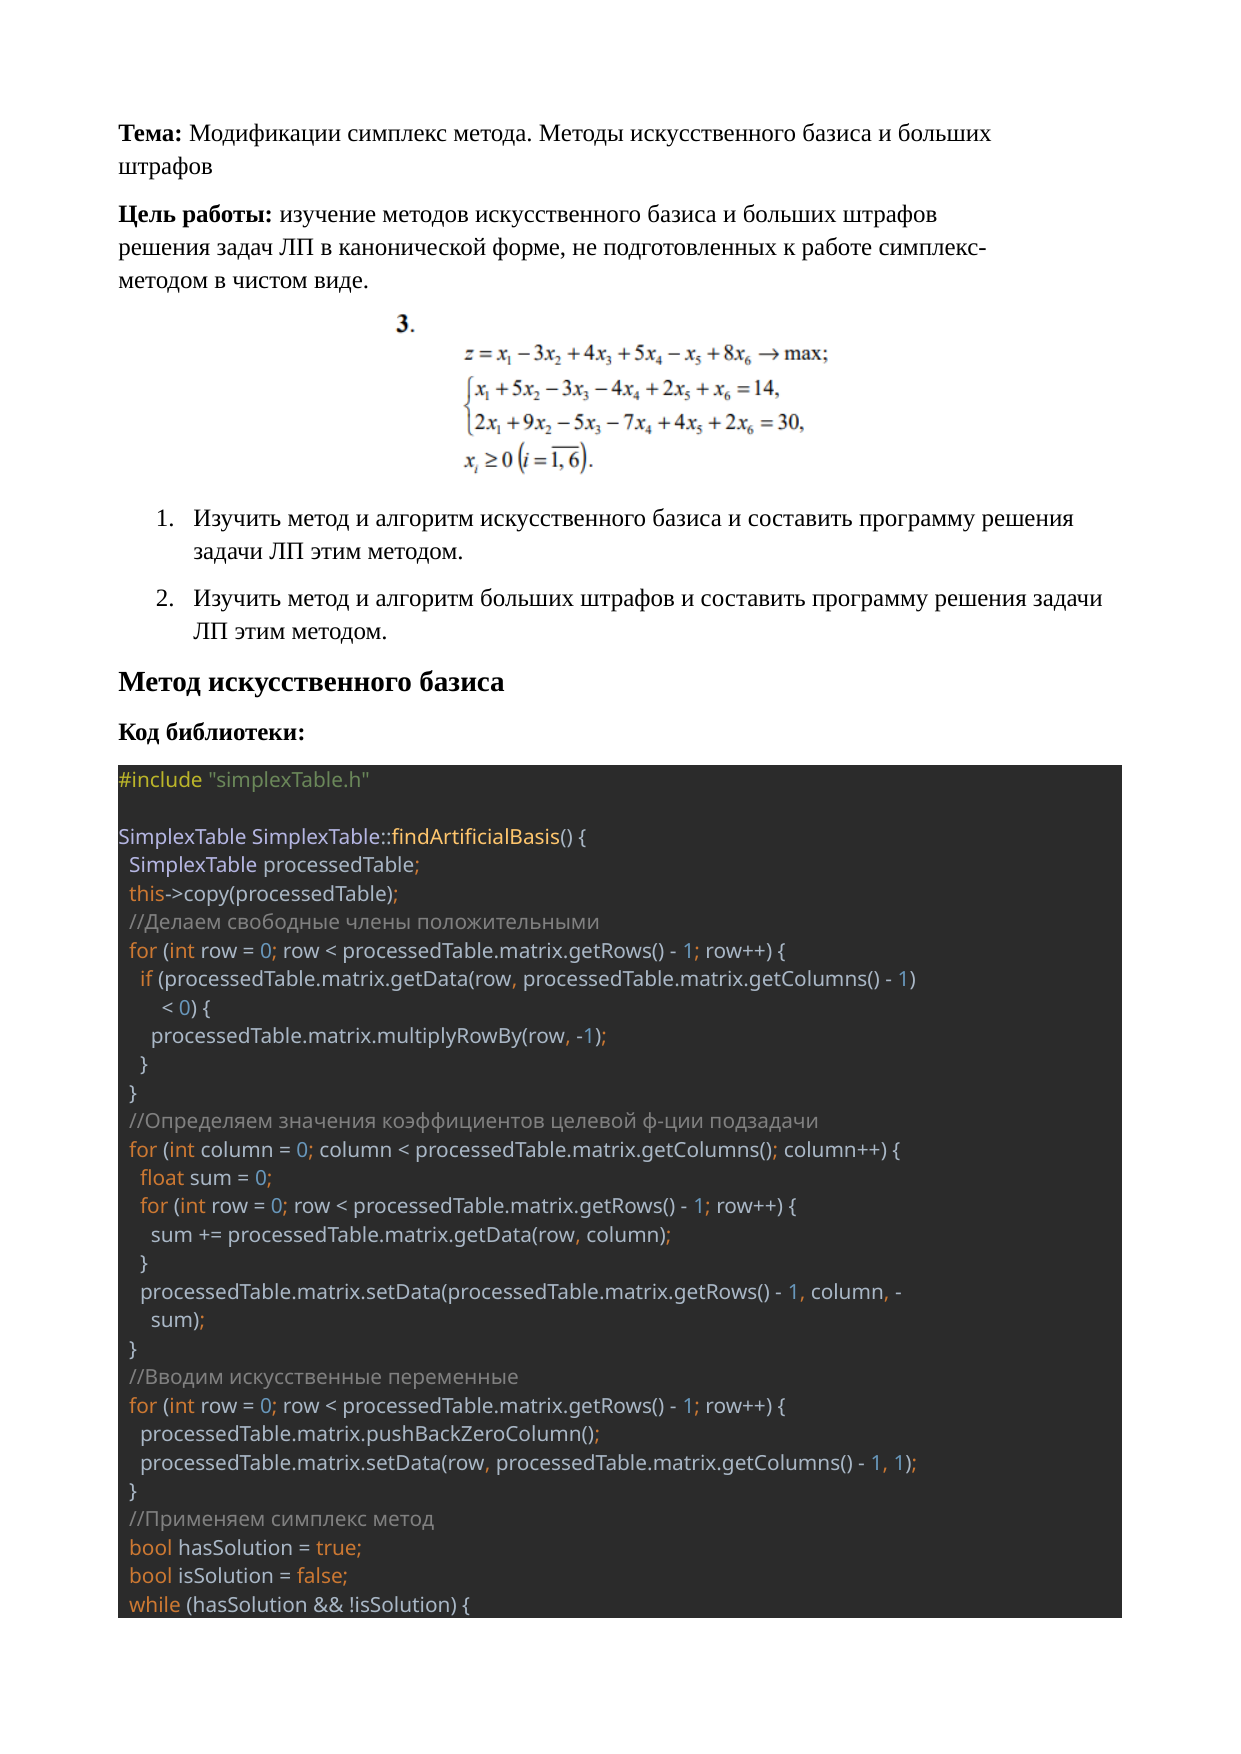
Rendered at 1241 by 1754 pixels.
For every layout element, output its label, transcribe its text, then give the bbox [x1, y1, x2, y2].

text Тема: Модификации симплекс метода. Методы искусственного базиса и больших штрафов [118, 118, 1017, 180]
text Код библиотеки: [118, 717, 1122, 746]
picture [386, 312, 854, 477]
list Изучить метод и алгоритм больших штрафов и составить программу решения задачи ЛП этим методом. [156, 583, 1122, 645]
text Цель работы: изучение методов искусственного базиса и больших штрафов решения задач ЛП в канонической форме, не подготовленных к работе симплекс-методом в чистом виде. [118, 199, 1017, 293]
text #include "simplexTable.h" SimplexTable SimplexTable::findArtificialBasis() { SimplexTable processedTable; this->copy(processedTable); //Делаем свободные члены положительными for (int row = 0; row < processedTable.matrix.getRows() - 1; row++) { if (processedTable.matrix.getData(row, processedTable.matrix.getColumns() - 1) < 0) { processedTable.matrix.multiplyRowBy(row, -1); } } //Определяем значения коэффициентов целевой ф-ции подзадачи for (int column = 0; column < processedTable.matrix.getColumns(); column++) { float sum = 0; for (int row = 0; row < processedTable.matrix.getRows() - 1; row++) { sum += processedTable.matrix.getData(row, column); } processedTable.matrix.setData(processedTable.matrix.getRows() - 1, column, - sum); } //Вводим искусственные переменные for (int row = 0; row < processedTable.matrix.getRows() - 1; row++) { processedTable.matrix.pushBackZeroColumn(); processedTable.matrix.setData(row, processedTable.matrix.getColumns() - 1, 1); } //Применяем симплекс метод bool hasSolution = true; bool isSolution = false; while (hasSolution && !isSolution) { [118, 765, 1122, 1618]
list Изучить метод и алгоритм искусственного базиса и составить программу решения задачи ЛП этим методом. [156, 503, 1122, 564]
text Метод искусственного базиса [118, 664, 1122, 698]
